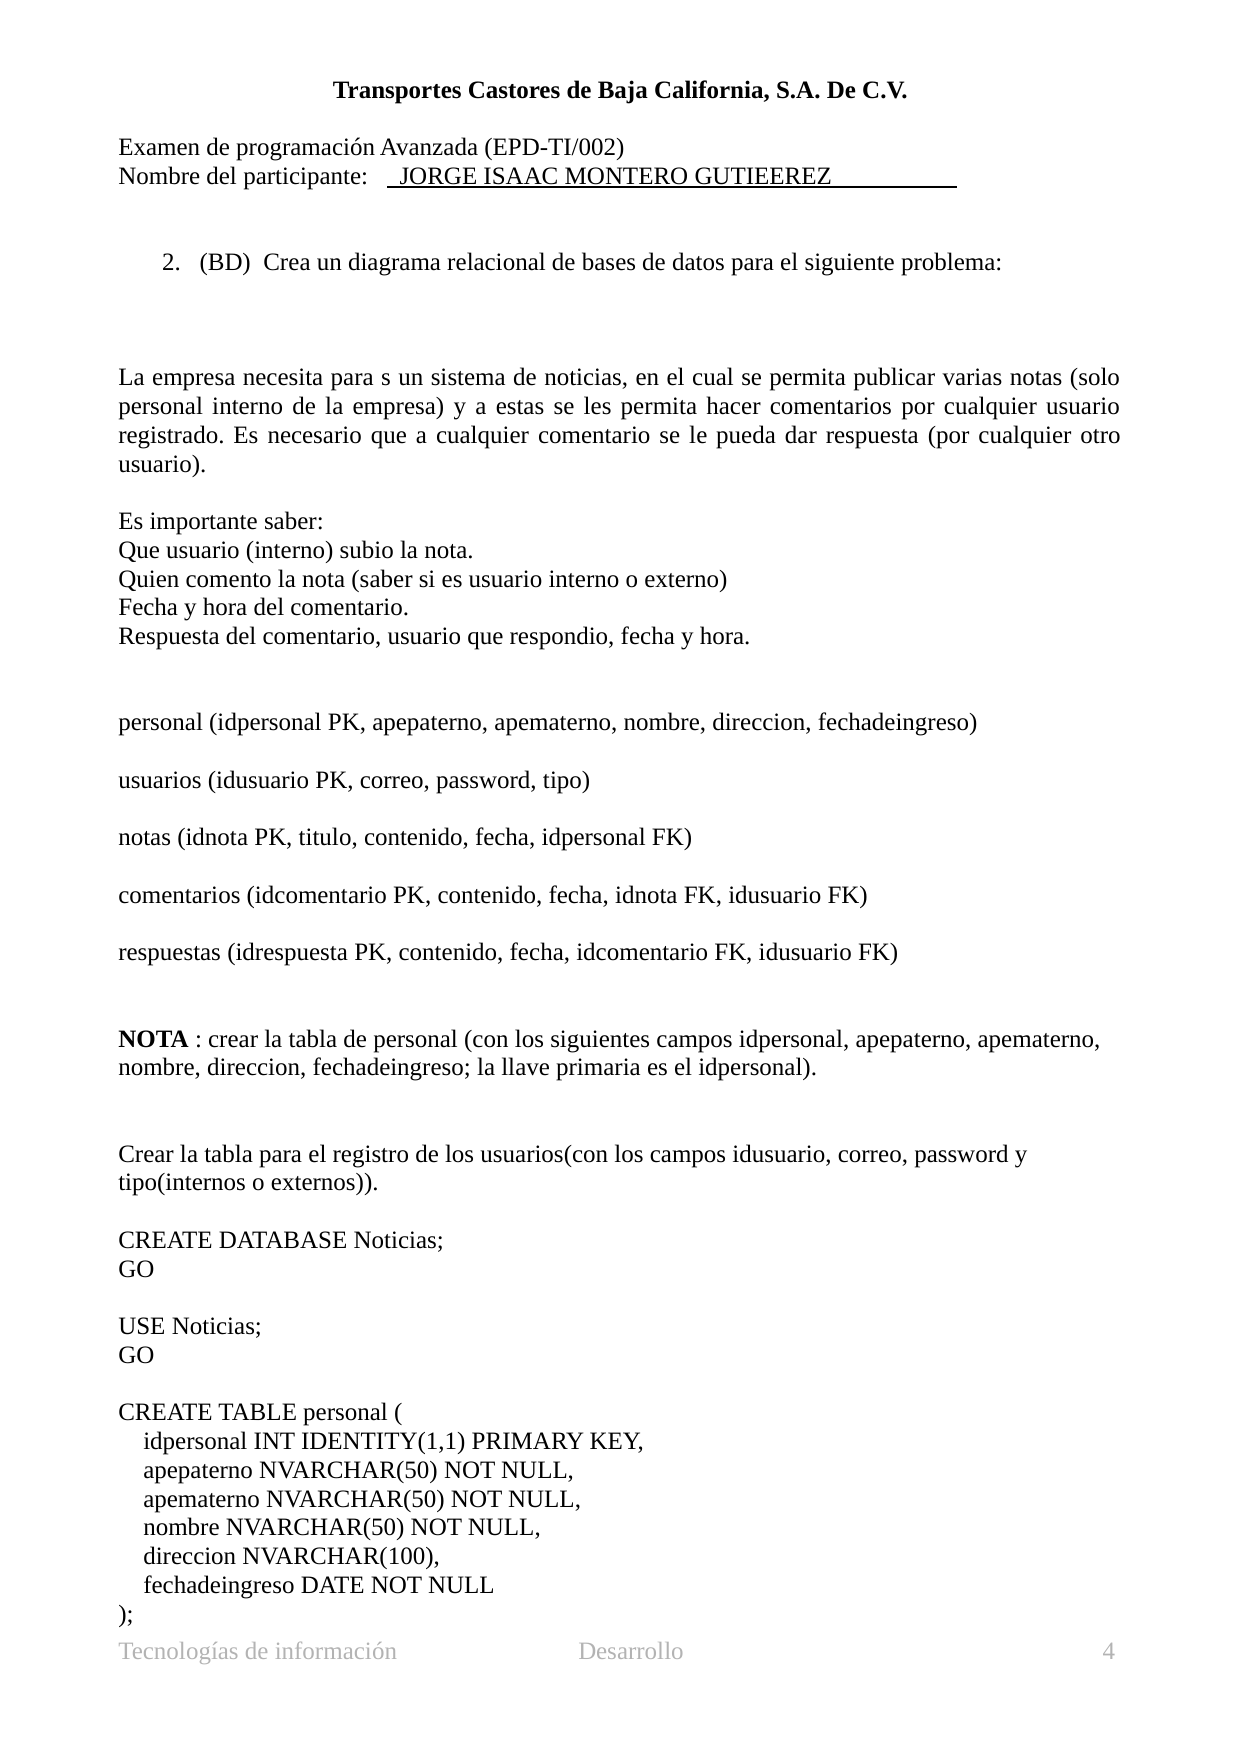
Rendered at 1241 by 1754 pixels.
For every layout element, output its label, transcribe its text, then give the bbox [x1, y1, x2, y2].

text GO [118, 1340, 1122, 1369]
text nombre NVARCHAR(50) NOT NULL, [118, 1512, 1122, 1541]
text GO [118, 1254, 1122, 1282]
text apematerno NVARCHAR(50) NOT NULL, [118, 1484, 1122, 1512]
text notas (idnota PK, titulo, contenido, fecha, idpersonal FK) [118, 822, 1122, 851]
text Que usuario (interno) subio la nota. [118, 535, 1122, 564]
text idpersonal INT IDENTITY(1,1) PRIMARY KEY, [118, 1426, 1122, 1455]
text USE Noticias; [118, 1311, 1122, 1340]
text Fecha y hora del comentario. [118, 592, 1122, 621]
list (BD) Crea un diagrama relacional de bases de datos para el siguiente problema: [156, 247, 1122, 276]
text CREATE DATABASE Noticias; [118, 1225, 1122, 1254]
text La empresa necesita para s un sistema de noticias, en el cual se permita publicar varias notas (solo personal interno de la empresa) y a estas se les permita hacer comentarios por cualquier usuario registrado. Es necesario que a cualquier comentario se le pueda dar respuesta (por cualquier otro usuario). [118, 362, 1122, 477]
text personal (idpersonal PK, apepaterno, apematerno, nombre, direccion, fechadeingreso) [118, 707, 1122, 736]
text NOTA : crear la tabla de personal (con los siguientes campos idpersonal, apepaterno, apematerno, nombre, direccion, fechadeingreso; la llave primaria es el idpersonal). [118, 1024, 1122, 1081]
text fechadeingreso DATE NOT NULL [118, 1570, 1122, 1599]
text direccion NVARCHAR(100), [118, 1541, 1122, 1570]
text ); [118, 1599, 1122, 1627]
text Crear la tabla para el registro de los usuarios(con los campos idusuario, correo, password y tipo(internos o externos)). [118, 1139, 1122, 1196]
text respuestas (idrespuesta PK, contenido, fecha, idcomentario FK, idusuario FK) [118, 937, 1122, 966]
text CREATE TABLE personal ( [118, 1397, 1122, 1426]
text comentarios (idcomentario PK, contenido, fecha, idnota FK, idusuario FK) [118, 880, 1122, 909]
text Es importante saber: [118, 506, 1122, 535]
text Respuesta del comentario, usuario que respondio, fecha y hora. [118, 621, 1122, 650]
text Quien comento la nota (saber si es usuario interno o externo) [118, 564, 1122, 592]
text usuarios (idusuario PK, correo, password, tipo) [118, 765, 1122, 794]
text apepaterno NVARCHAR(50) NOT NULL, [118, 1455, 1122, 1484]
